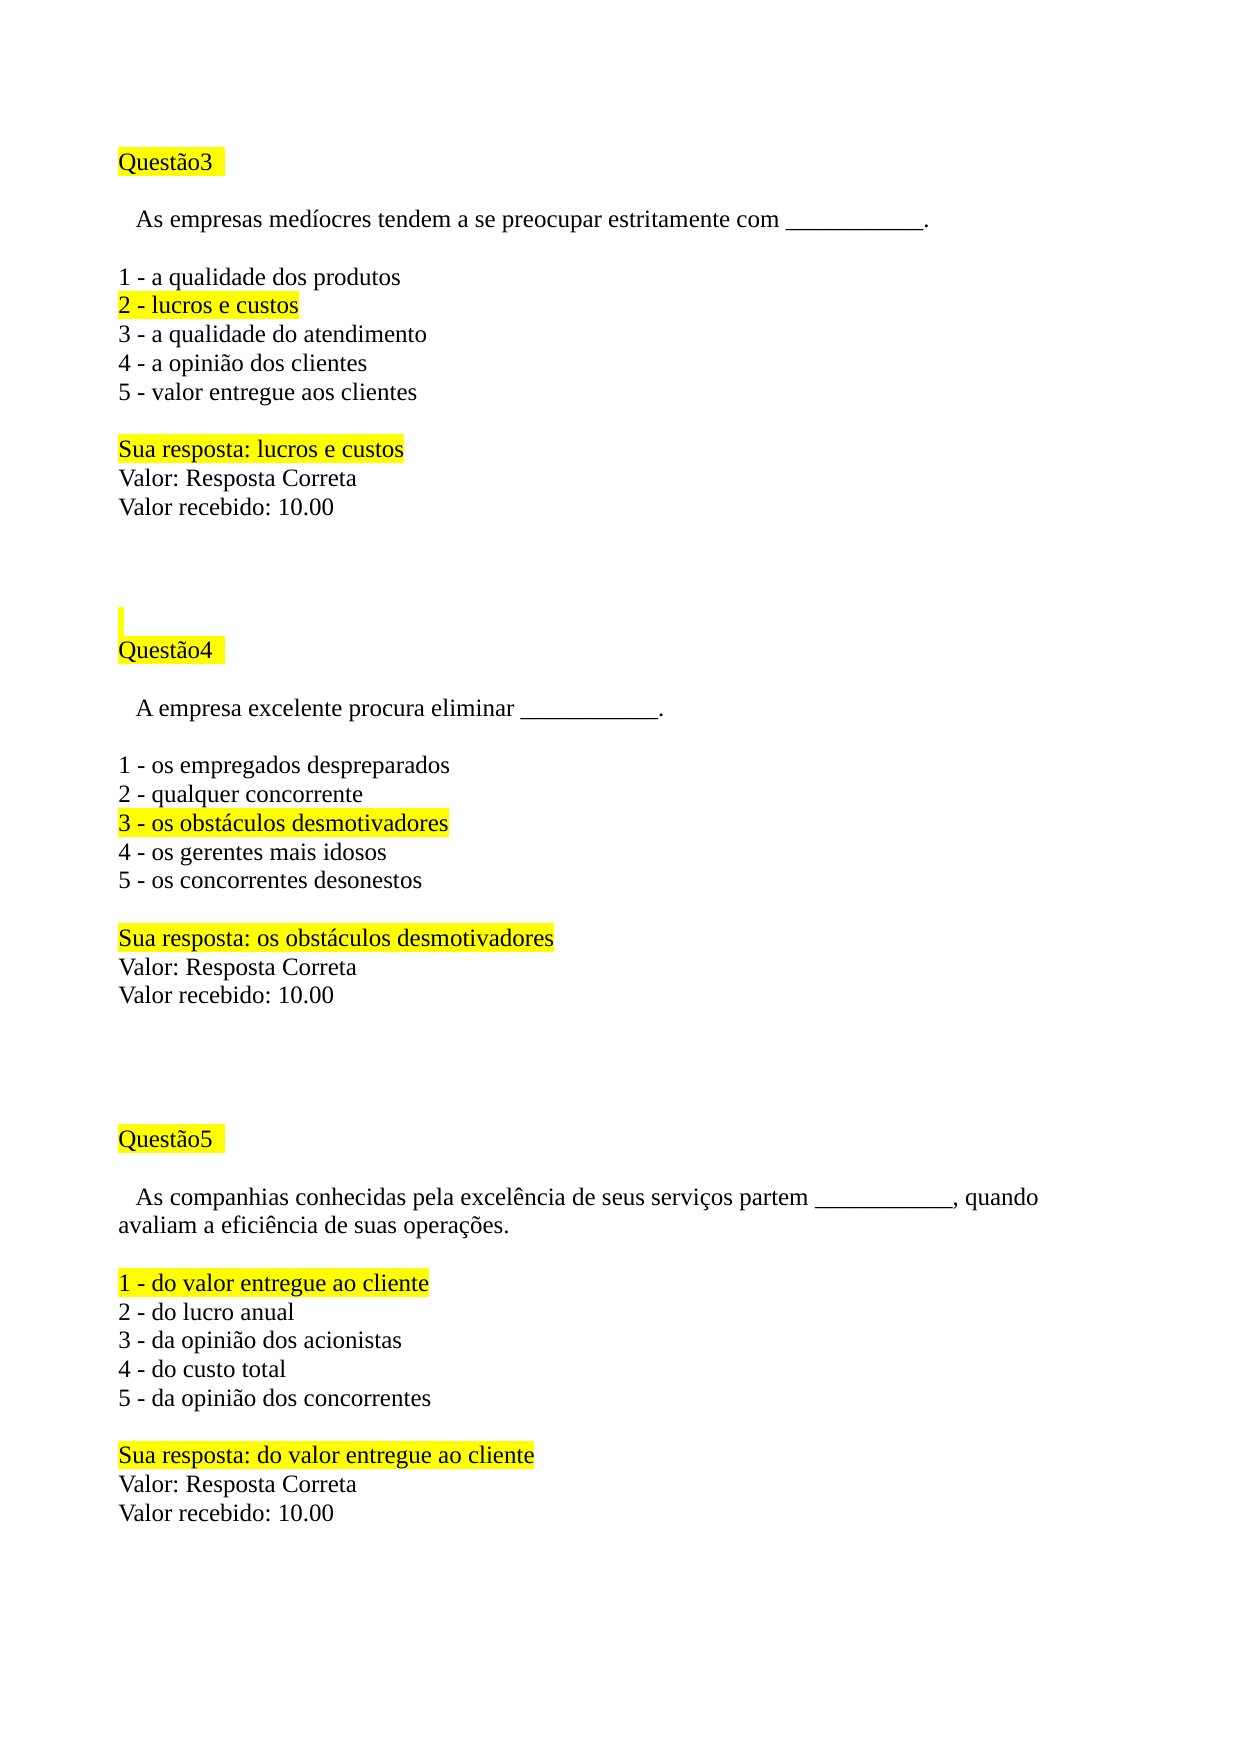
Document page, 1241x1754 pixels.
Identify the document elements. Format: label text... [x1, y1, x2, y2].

text 1 - do valor entregue ao cliente [118, 1268, 1122, 1297]
text 3 - os obstáculos desmotivadores [118, 808, 1122, 837]
text 2 - do lucro anual [118, 1297, 1122, 1326]
text 3 - a qualidade do atendimento [118, 319, 1122, 348]
text Valor: Resposta Correta [118, 463, 1122, 492]
text Valor: Resposta Correta [118, 1469, 1122, 1498]
text As empresas medíocres tendem a se preocupar estritamente com ___________. [118, 204, 1122, 233]
text 3 - da opinião dos acionistas [118, 1326, 1122, 1354]
text Valor recebido: 10.00 [118, 1498, 1122, 1527]
text 5 - valor entregue aos clientes [118, 377, 1122, 406]
text 1 - a qualidade dos produtos [118, 262, 1122, 291]
text Valor recebido: 10.00 [118, 492, 1122, 521]
text 5 - da opinião dos concorrentes [118, 1383, 1122, 1412]
text Sua resposta: do valor entregue ao cliente [118, 1441, 1122, 1469]
text 5 - os concorrentes desonestos [118, 866, 1122, 894]
text 4 - a opinião dos clientes [118, 348, 1122, 377]
text As companhias conhecidas pela excelência de seus serviços partem ___________, quando avaliam a eficiência de suas operações. [118, 1182, 1122, 1239]
text 2 - lucros e custos [118, 291, 1122, 319]
text Valor recebido: 10.00 [118, 981, 1122, 1009]
text Questão5 [118, 1124, 1122, 1153]
text Valor: Resposta Correta [118, 952, 1122, 981]
text Sua resposta: lucros e custos [118, 434, 1122, 463]
text Questão4 [118, 636, 1122, 664]
text 4 - do custo total [118, 1354, 1122, 1383]
text 4 - os gerentes mais idosos [118, 837, 1122, 866]
text 1 - os empregados despreparados [118, 751, 1122, 779]
text A empresa excelente procura eliminar ___________. [118, 693, 1122, 722]
text 2 - qualquer concorrente [118, 779, 1122, 808]
text Questão3 [118, 147, 1122, 176]
text Sua resposta: os obstáculos desmotivadores [118, 923, 1122, 952]
